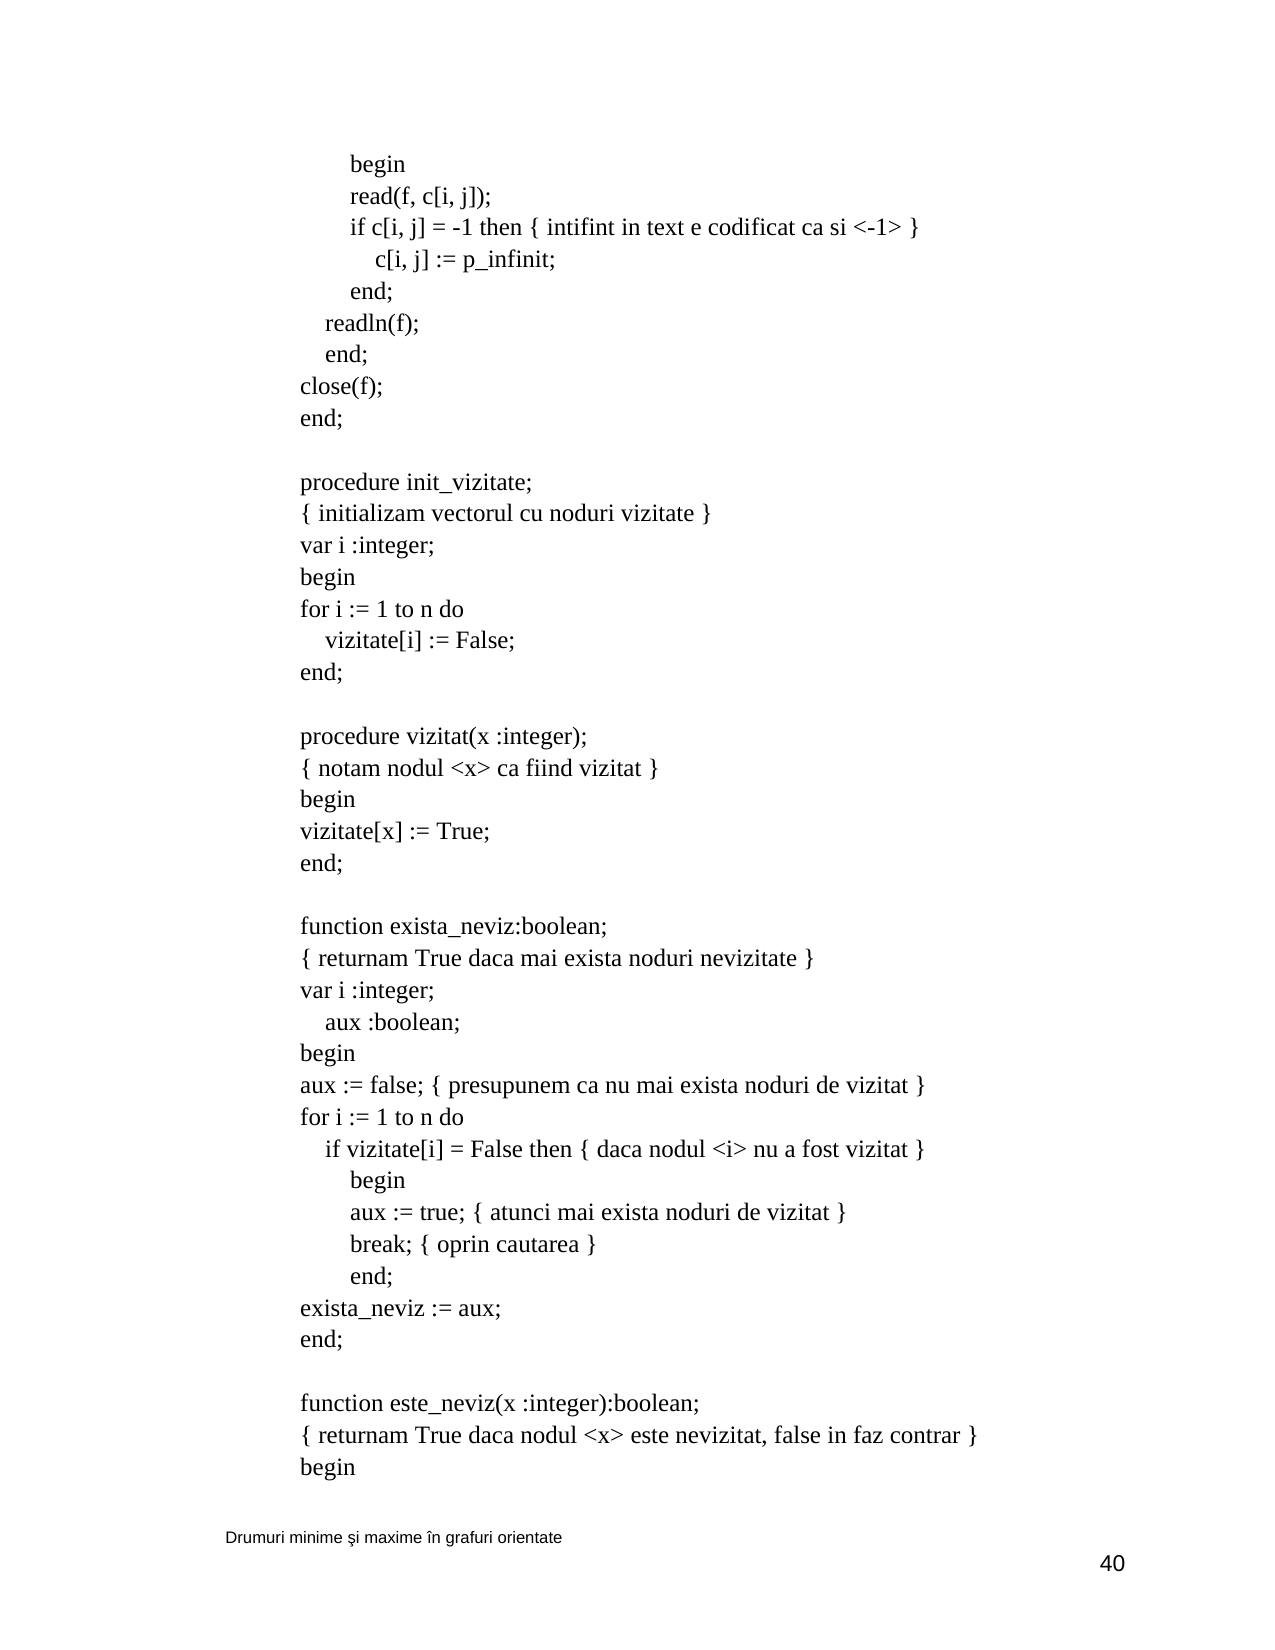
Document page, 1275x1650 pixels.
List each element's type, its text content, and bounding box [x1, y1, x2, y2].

text { notam nodul <x> ca fiind vizitat } [225, 754, 1125, 781]
text for i := 1 to n do [225, 595, 1125, 622]
text vizitate[i] := False; [225, 627, 1125, 654]
text { returnam True daca nodul <x> este nevizitat, false in faz contrar } [225, 1421, 1125, 1448]
text aux :boolean; [225, 1008, 1125, 1036]
text end; [225, 658, 1125, 686]
text if vizitate[i] = False then { daca nodul <i> nu a fost vizitat } [225, 1135, 1125, 1163]
text end; [225, 404, 1125, 432]
text var i :integer; [225, 976, 1125, 1004]
text begin [225, 785, 1125, 813]
text function exista_neviz:boolean; [225, 912, 1125, 940]
text for i := 1 to n do [225, 1103, 1125, 1131]
text begin [225, 563, 1125, 591]
text procedure init_vizitate; [225, 468, 1125, 495]
text aux := true; { atunci mai exista noduri de vizitat } [225, 1198, 1125, 1226]
text exista_neviz := aux; [225, 1294, 1125, 1321]
text read(f, c[i, j]); [225, 182, 1125, 209]
text { returnam True daca mai exista noduri nevizitate } [225, 944, 1125, 972]
text begin [225, 1167, 1125, 1194]
text end; [225, 341, 1125, 368]
text end; [225, 1262, 1125, 1290]
text end; [225, 849, 1125, 877]
text var i :integer; [225, 531, 1125, 559]
text { initializam vectorul cu noduri vizitate } [225, 499, 1125, 527]
text begin [225, 1039, 1125, 1067]
text break; { oprin cautarea } [225, 1230, 1125, 1258]
text close(f); [225, 372, 1125, 400]
text begin [225, 150, 1125, 178]
text vizitate[x] := True; [225, 817, 1125, 845]
text c[i, j] := p_infinit; [225, 245, 1125, 273]
text end; [225, 277, 1125, 305]
text if c[i, j] = -1 then { intifint in text e codificat ca si <-1> } [225, 213, 1125, 241]
text readln(f); [225, 309, 1125, 337]
text procedure vizitat(x :integer); [225, 722, 1125, 749]
text begin [225, 1453, 1125, 1480]
text end; [225, 1326, 1125, 1353]
text aux := false; { presupunem ca nu mai exista noduri de vizitat } [225, 1071, 1125, 1099]
text function este_neviz(x :integer):boolean; [225, 1389, 1125, 1417]
